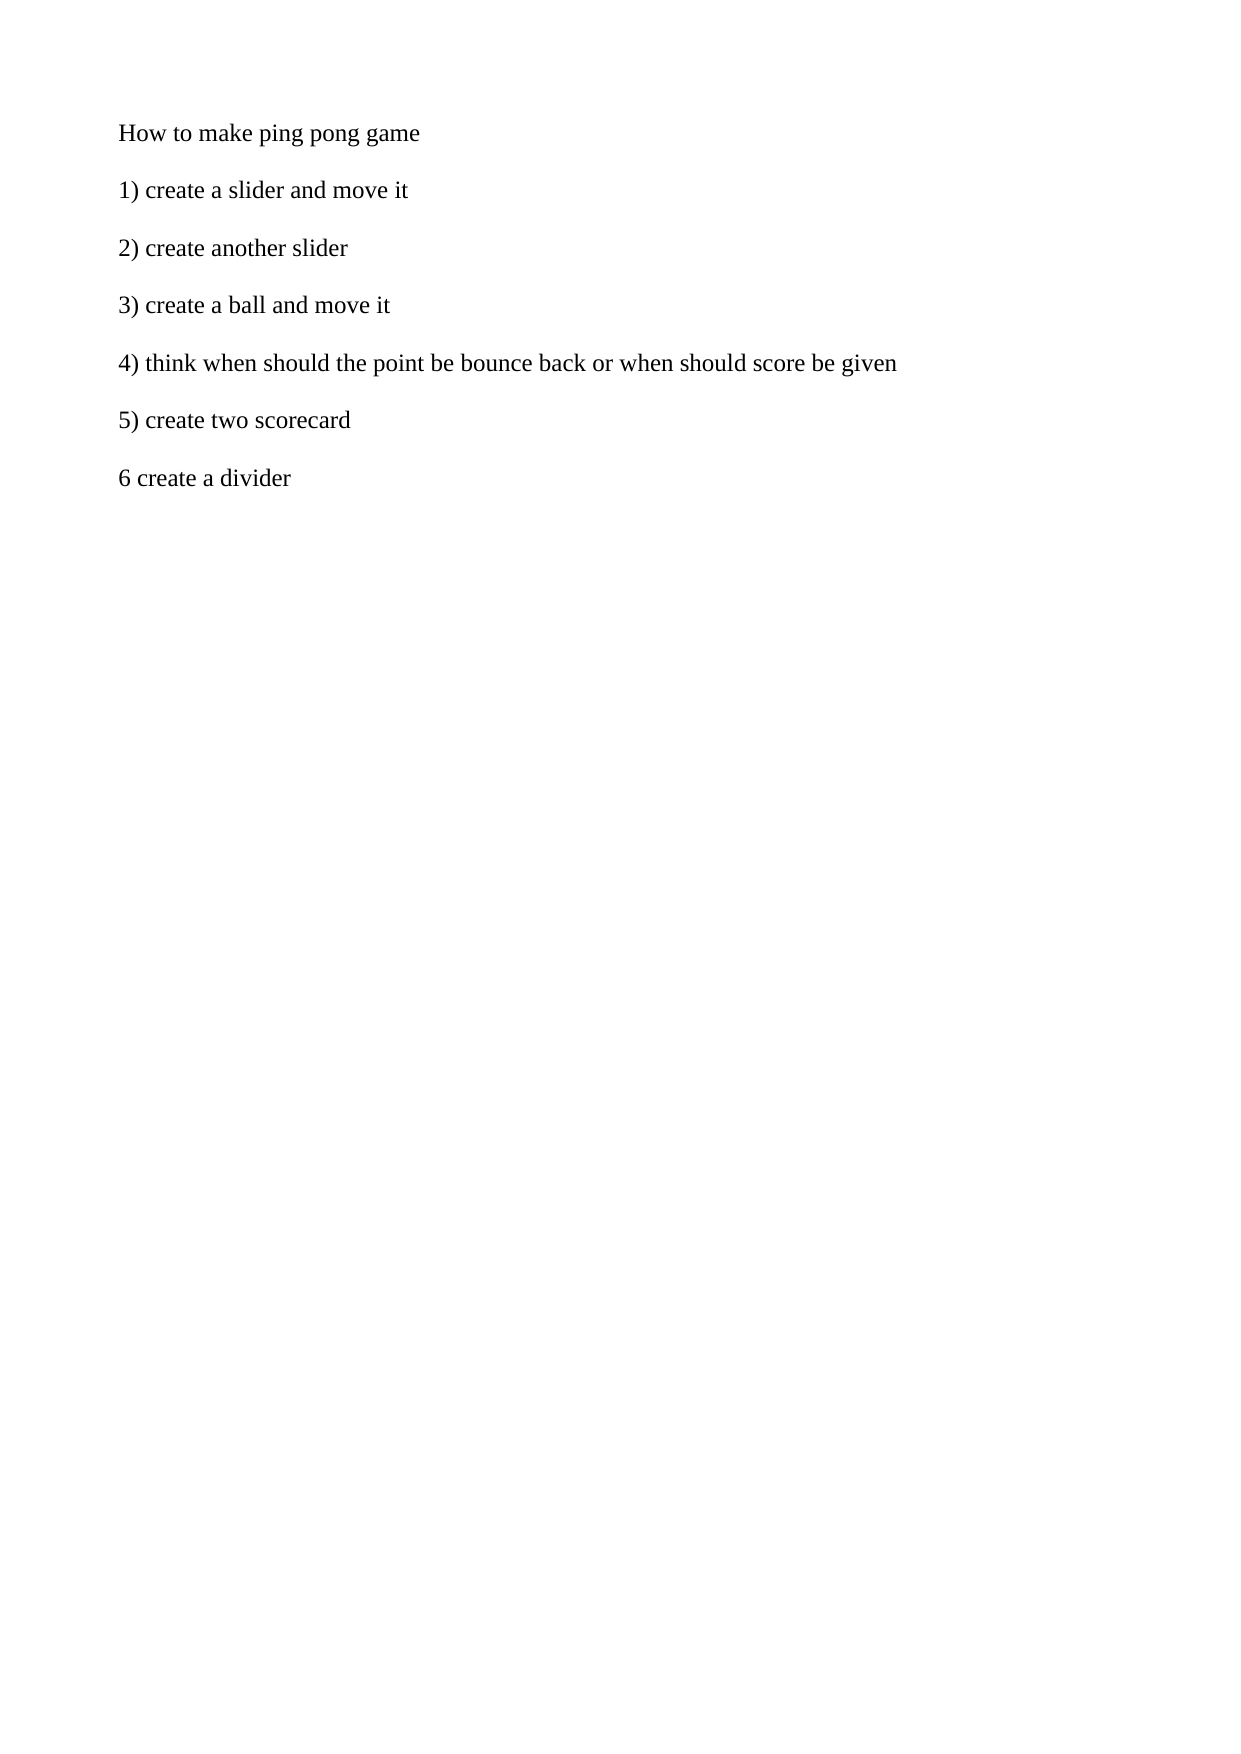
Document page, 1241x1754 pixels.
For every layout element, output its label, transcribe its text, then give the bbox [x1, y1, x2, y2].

text How to make ping pong game [118, 118, 1122, 147]
text 6 create a divider [118, 463, 1122, 492]
text 1) create a slider and move it [118, 176, 1122, 204]
text 2) create another slider [118, 233, 1122, 262]
text 3) create a ball and move it [118, 291, 1122, 319]
text 4) think when should the point be bounce back or when should score be given [118, 348, 1122, 377]
text 5) create two scorecard [118, 406, 1122, 434]
